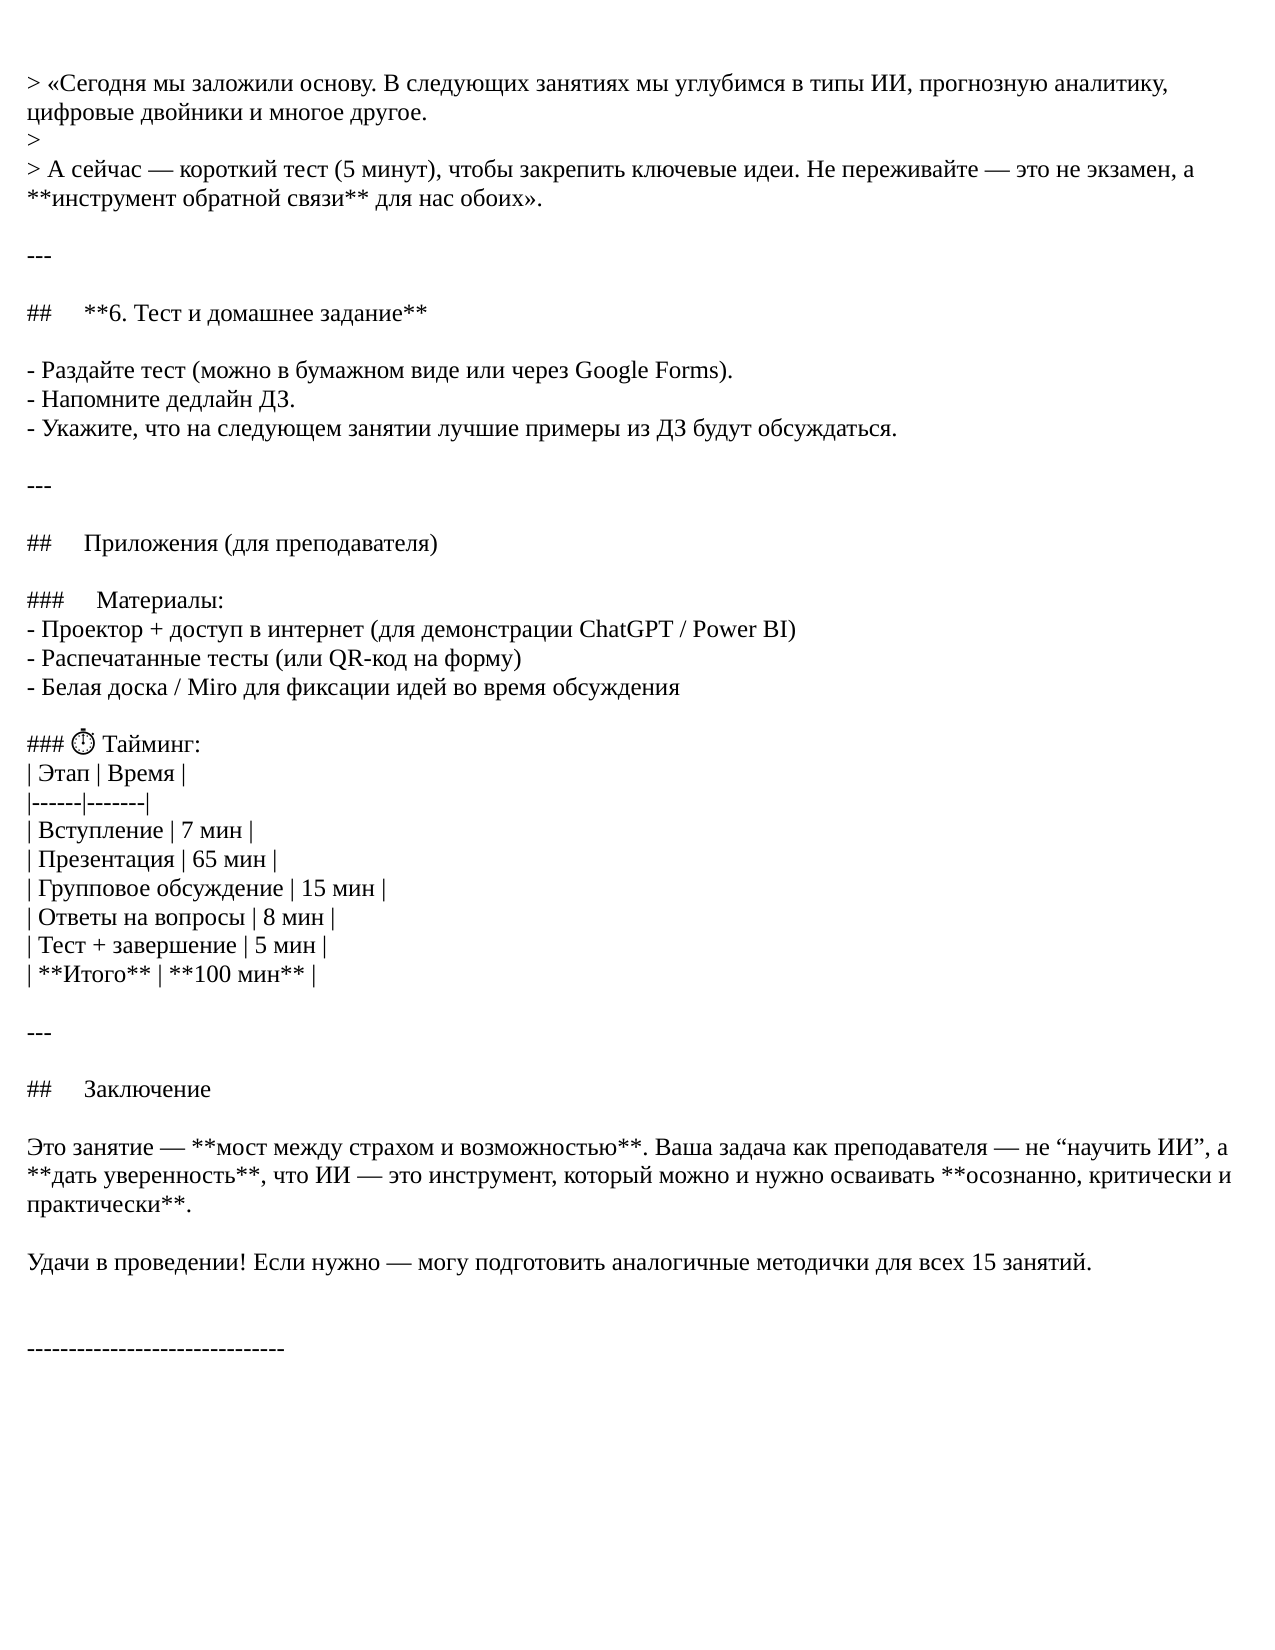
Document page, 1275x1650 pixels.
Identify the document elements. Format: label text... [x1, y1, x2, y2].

text --- [27, 470, 1236, 499]
text | Этап | Время | [27, 758, 1236, 787]
text > «Сегодня мы заложили основу. В следующих занятиях мы углубимся в типы ИИ, прогнозную аналитику, цифровые двойники и многое другое. [27, 68, 1236, 125]
text ### 📌 Материалы: [27, 585, 1236, 614]
text - Напомните дедлайн ДЗ. [27, 384, 1236, 413]
text Это занятие — **мост между страхом и возможностью**. Ваша задача как преподавателя — не “научить ИИ”, а **дать уверенность**, что ИИ — это инструмент, который можно и нужно осваивать **осознанно, критически и практически**. [27, 1132, 1236, 1218]
text - Белая доска / Miro для фиксации идей во время обсуждения [27, 672, 1236, 700]
text --- [27, 240, 1236, 269]
text - Раздайте тест (можно в бумажном виде или через Google Forms). [27, 355, 1236, 384]
text ## 💬 Заключение [27, 1074, 1236, 1103]
text | Презентация | 65 мин | [27, 844, 1236, 873]
text ## 🔷 **6. Тест и домашнее задание** [27, 298, 1236, 327]
text > [27, 125, 1236, 154]
text ### ⏱️ Тайминг: [27, 729, 1236, 758]
text - Проектор + доступ в интернет (для демонстрации ChatGPT / Power BI) [27, 614, 1236, 643]
text - Укажите, что на следующем занятии лучшие примеры из ДЗ будут обсуждаться. [27, 413, 1236, 442]
text ------------------------------- [27, 1333, 1236, 1362]
text ## 📎 Приложения (для преподавателя) [27, 528, 1236, 557]
text |------|-------| [27, 787, 1236, 815]
text | Вступление | 7 мин | [27, 815, 1236, 844]
text | Ответы на вопросы | 8 мин | [27, 902, 1236, 930]
text > А сейчас — короткий тест (5 минут), чтобы закрепить ключевые идеи. Не переживайте — это не экзамен, а **инструмент обратной связи** для нас обоих». [27, 154, 1236, 212]
text | Групповое обсуждение | 15 мин | [27, 873, 1236, 902]
text - Распечатанные тесты (или QR-код на форму) [27, 643, 1236, 672]
text | Тест + завершение | 5 мин | [27, 930, 1236, 959]
text Удачи в проведении! Если нужно — могу подготовить аналогичные методички для всех 15 занятий. [27, 1247, 1236, 1275]
text --- [27, 1017, 1236, 1045]
text | **Итого** | **100 мин** | [27, 959, 1236, 988]
